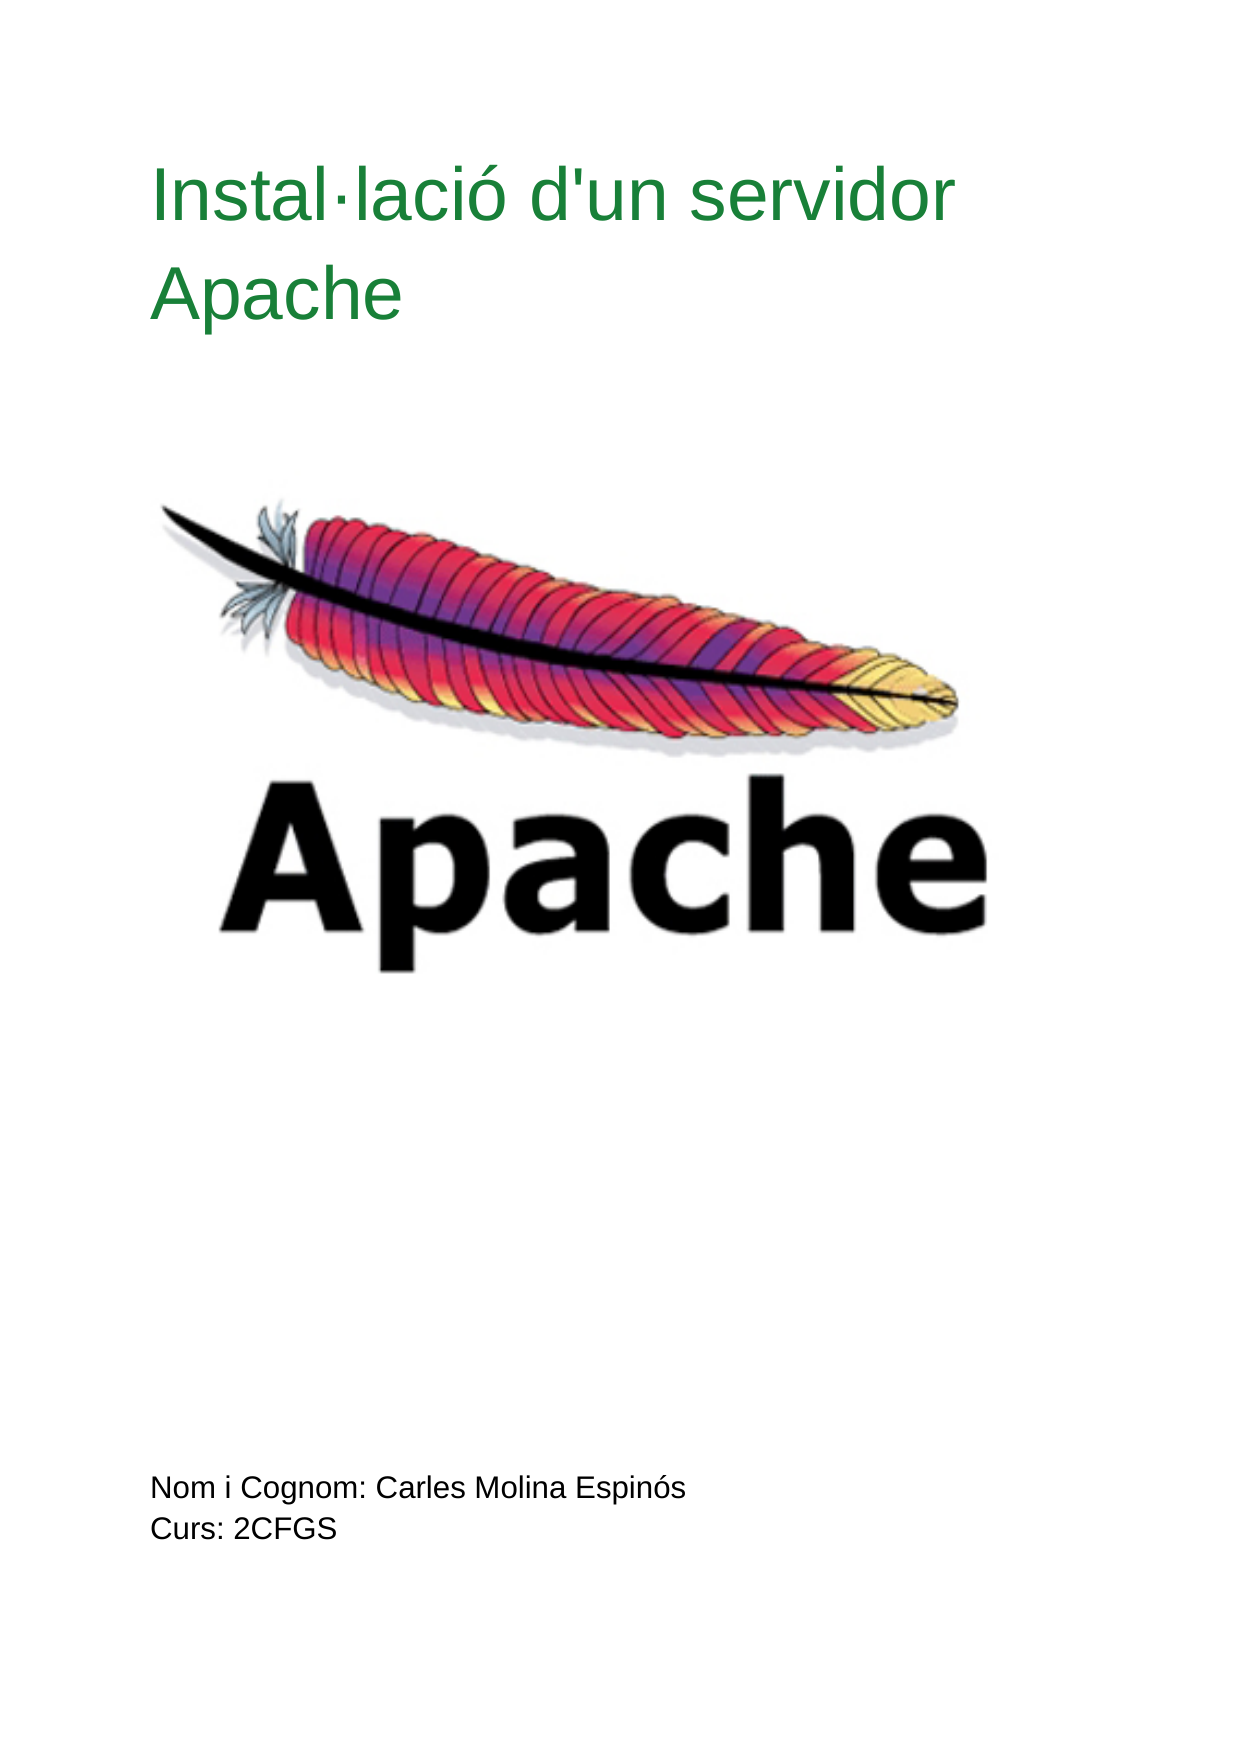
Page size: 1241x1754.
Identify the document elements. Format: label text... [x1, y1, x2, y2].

text Instal·lació d'un servidor Apache [150, 150, 1090, 335]
text Curs: 2CFGS [150, 1510, 1090, 1546]
text Nom i Cognom: Carles Molina Espinós [150, 1469, 1090, 1505]
picture [150, 348, 1022, 1149]
